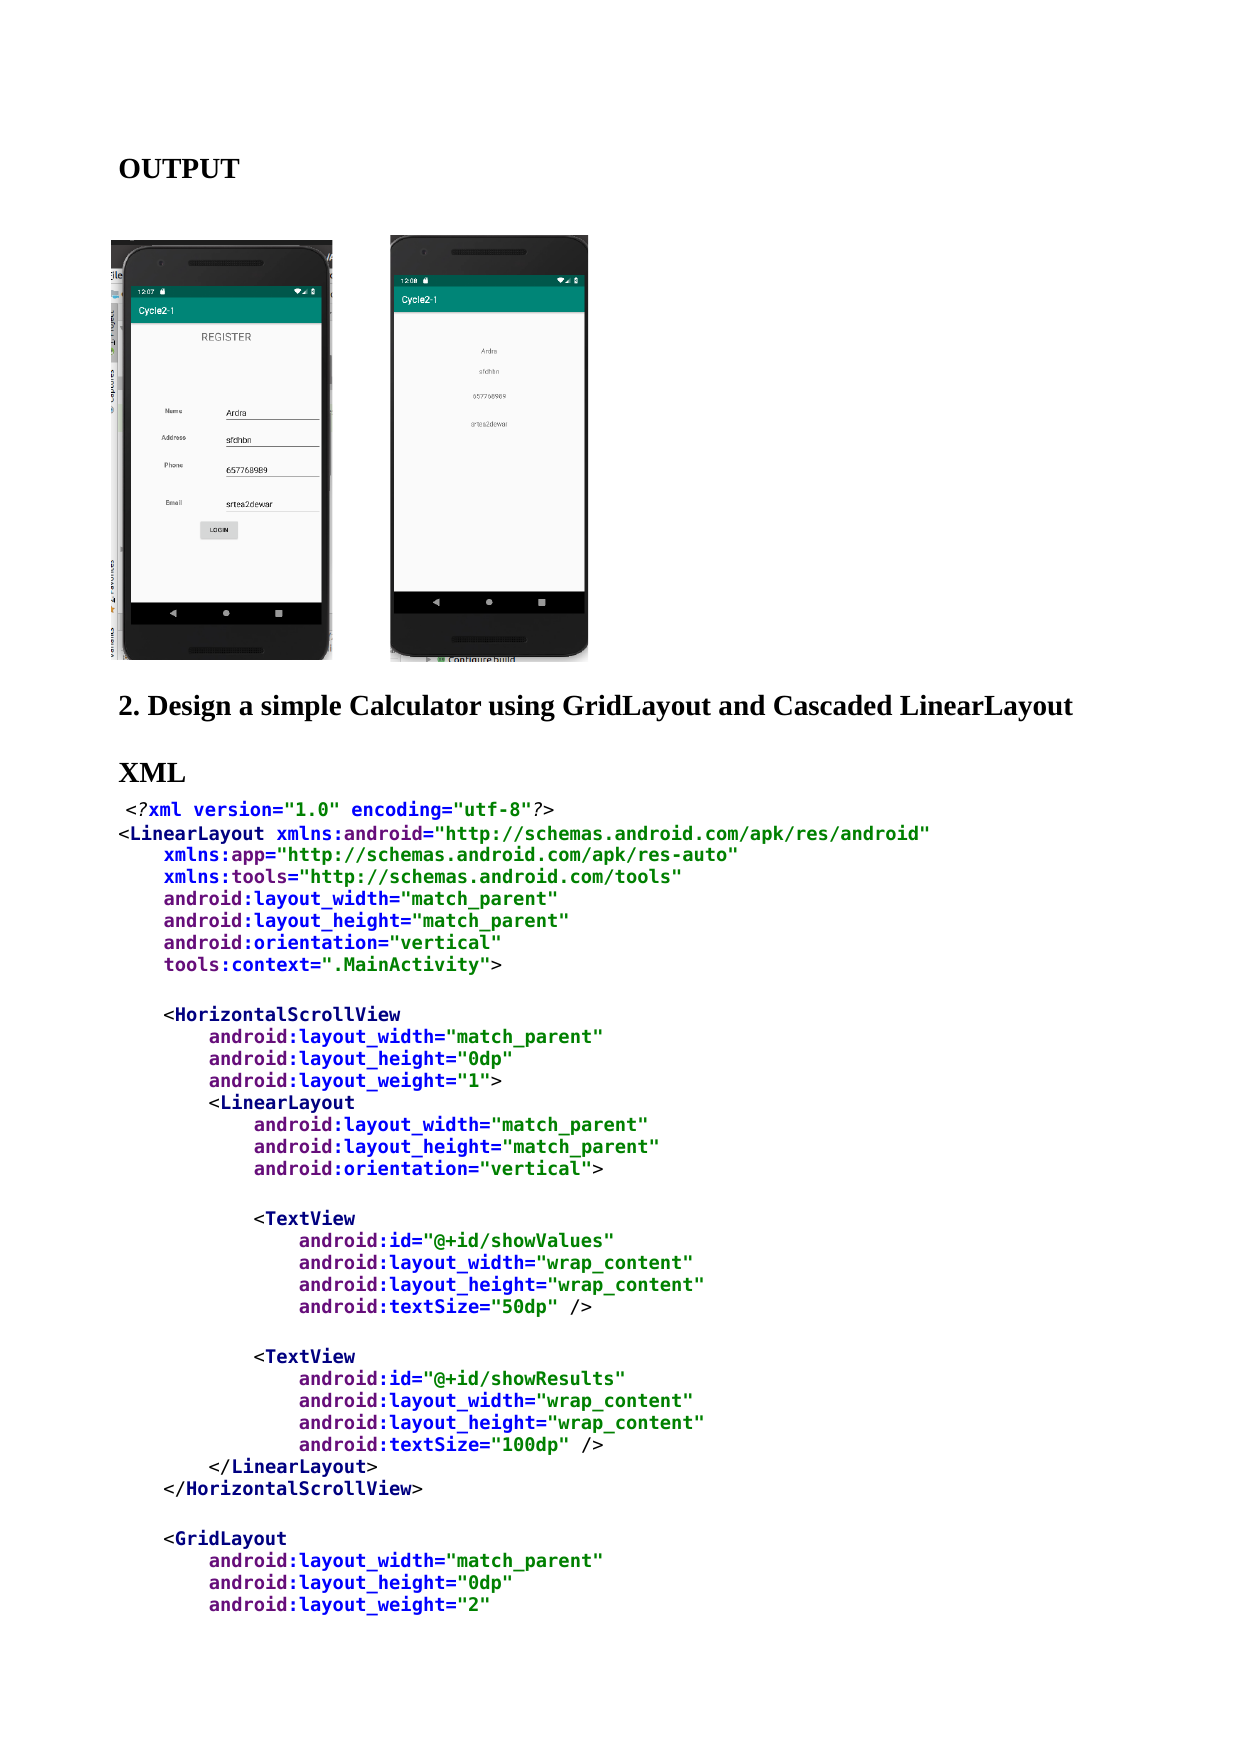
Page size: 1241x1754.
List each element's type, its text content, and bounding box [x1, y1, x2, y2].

picture [111, 240, 137, 660]
text OUTPUT [118, 152, 1122, 185]
text <?xml version="1.0" encoding="utf-8"?> <LinearLayout xmlns:android="http://schemas.android.com/apk/res/android" xmlns:app="http://schemas.android.com/apk/res-auto" xmlns:tools="http://schemas.android.com/tools" android:layout_width="match_parent" android:layout_height="match_parent" android:orientation="vertical" tools:context=".MainActivity"> <HorizontalScrollView android:layout_width="match_parent" android:layout_height="0dp" android:layout_weight="1"> <LinearLayout android:layout_width="match_parent" android:layout_height="match_parent" android:orientation="vertical"> <TextView android:id="@+id/showValues" android:layout_width="wrap_content" android:layout_height="wrap_content" android:textSize="50dp" /> <TextView android:id="@+id/showResults" android:layout_width="wrap_content" android:layout_height="wrap_content" android:textSize="100dp" /> </LinearLayout> </HorizontalScrollView> <GridLayout android:layout_width="match_parent" android:layout_height="0dp" android:layout_weight="2" [118, 789, 1122, 1616]
text XML [118, 755, 1122, 789]
picture [390, 235, 419, 662]
text 2. Design a simple Calculator using GridLayout and Cascaded LinearLayout [118, 688, 1122, 722]
